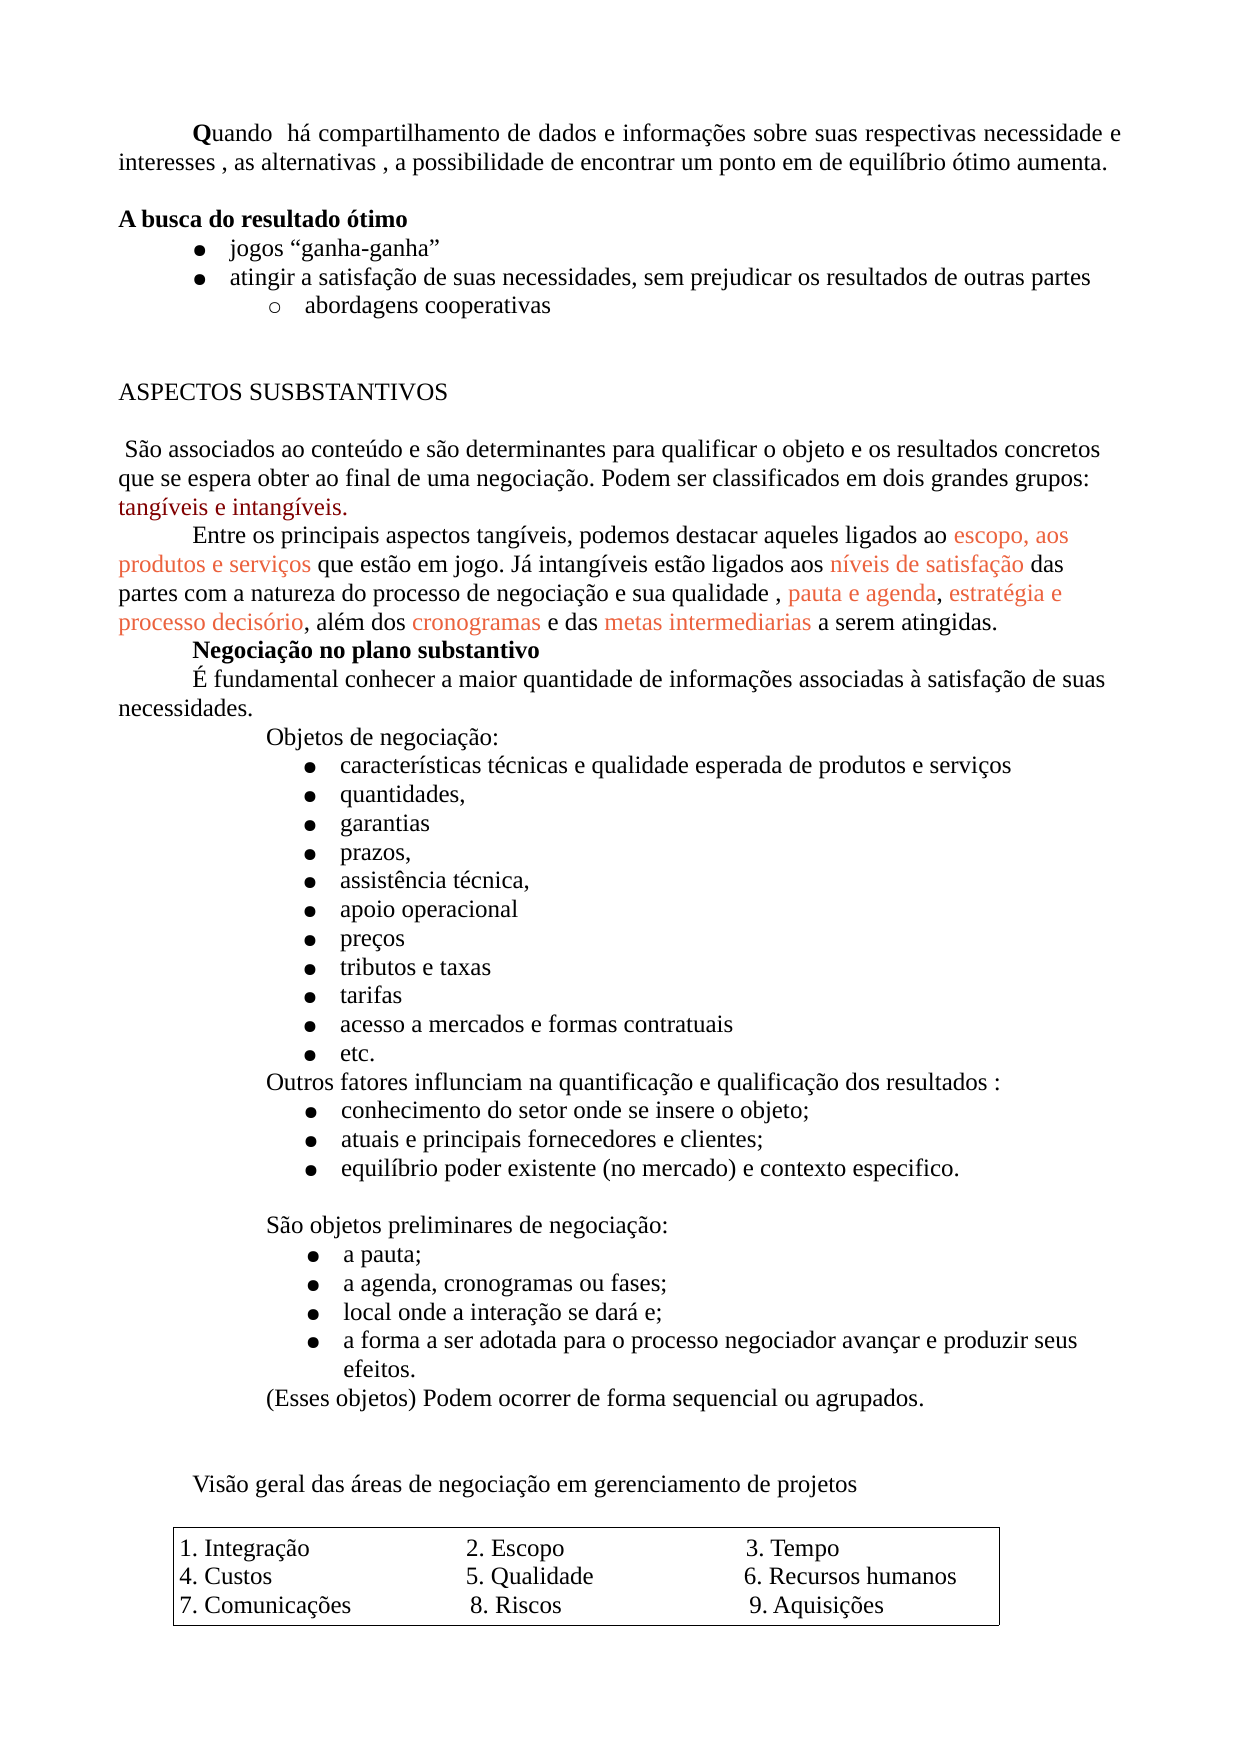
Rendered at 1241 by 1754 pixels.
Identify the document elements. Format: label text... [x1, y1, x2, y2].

text Negociação no plano substantivo [118, 636, 1122, 664]
list tributos e taxas [302, 952, 1122, 981]
list a pauta; [306, 1239, 1122, 1268]
list jogos “ganha-ganha” [192, 233, 1122, 262]
text Visão geral das áreas de negociação em gerenciamento de projetos [118, 1469, 1122, 1498]
list características técnicas e qualidade esperada de produtos e serviços [302, 751, 1122, 779]
list assistência técnica, [302, 866, 1122, 894]
list atingir a satisfação de suas necessidades, sem prejudicar os resultados de outras partes [192, 262, 1122, 291]
text Objetos de negociação: [118, 722, 1122, 751]
text A busca do resultado ótimo [118, 204, 1122, 233]
text (Esses objetos) Podem ocorrer de forma sequencial ou agrupados. [118, 1383, 1122, 1412]
text Outros fatores influnciam na quantificação e qualificação dos resultados : [118, 1067, 1122, 1096]
text Quando há compartilhamento de dados e informações sobre suas respectivas necessidade e interesses , as alternativas , a possibilidade de encontrar um ponto em de equilíbrio ótimo aumenta. [118, 118, 1122, 176]
list equilíbrio poder existente (no mercado) e contexto especifico. [303, 1153, 1122, 1182]
list garantias [302, 808, 1122, 837]
list etc. [302, 1038, 1122, 1067]
table_header 1. Integração 2. Escopo 3. Tempo 4. Custos 5. Qualidade 6. Recursos humanos 7. Comunicações 8. Riscos 9. Aquisições [174, 1528, 999, 1625]
list abordagens cooperativas [267, 291, 1122, 319]
list local onde a interação se dará e; [306, 1297, 1122, 1326]
list acesso a mercados e formas contratuais [302, 1009, 1122, 1038]
text São objetos preliminares de negociação: [118, 1211, 1122, 1239]
list quantidades, [302, 779, 1122, 808]
list atuais e principais fornecedores e clientes; [303, 1124, 1122, 1153]
list preços [302, 923, 1122, 952]
text É fundamental conhecer a maior quantidade de informações associadas à satisfação de suas necessidades. [118, 664, 1122, 722]
text São associados ao conteúdo e são determinantes para qualificar o objeto e os resultados concretos que se espera obter ao final de uma negociação. Podem ser classificados em dois grandes grupos: tangíveis e intangíveis. [118, 434, 1122, 521]
list apoio operacional [302, 894, 1122, 923]
list a agenda, cronogramas ou fases; [306, 1268, 1122, 1297]
list tarifas [302, 981, 1122, 1009]
list a forma a ser adotada para o processo negociador avançar e produzir seus efeitos. [306, 1326, 1122, 1383]
text Entre os principais aspectos tangíveis, podemos destacar aqueles ligados ao escopo, aos produtos e serviços que estão em jogo. Já intangíveis estão ligados aos níveis de satisfação das partes com a natureza do processo de negociação e sua qualidade , pauta e agenda, estratégia e processo decisório, além dos cronogramas e das metas intermediarias a serem atingidas. [118, 521, 1122, 636]
text ASPECTOS SUSBSTANTIVOS [118, 377, 1122, 406]
list conhecimento do setor onde se insere o objeto; [303, 1096, 1122, 1124]
list prazos, [302, 837, 1122, 866]
